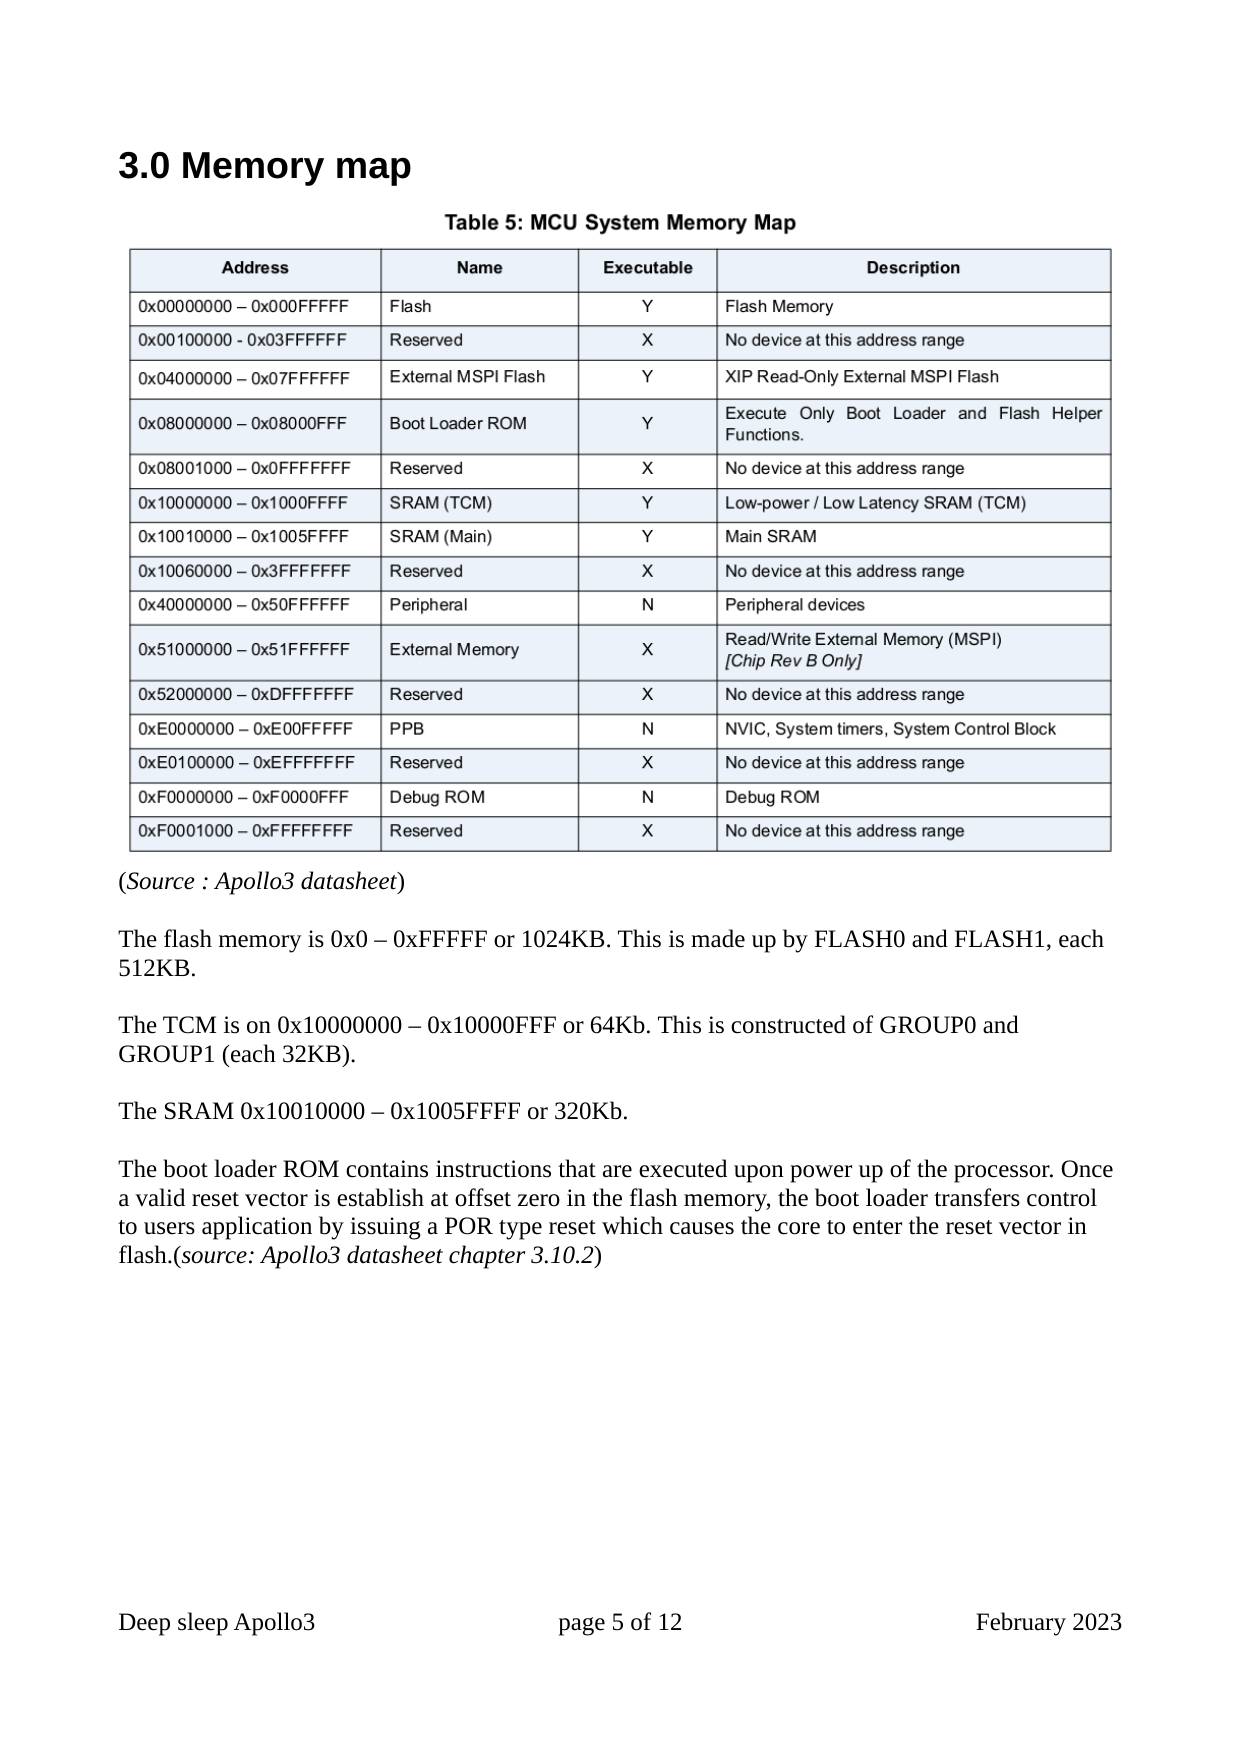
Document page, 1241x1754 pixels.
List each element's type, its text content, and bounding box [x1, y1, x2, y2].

picture [118, 198, 1123, 867]
text The boot loader ROM contains instructions that are executed upon power up of the processor. Once a valid reset vector is establish at offset zero in the flash memory, the boot loader transfers control to users application by issuing a POR type reset which causes the core to enter the reset vector in flash.(source: Apollo3 datasheet chapter 3.10.2) [118, 1154, 1122, 1269]
text The SRAM 0x10010000 – 0x1005FFFF or 320Kb. [118, 1096, 1122, 1125]
subtitle 3.0 Memory map [118, 143, 1122, 186]
text The TCM is on 0x10000000 – 0x10000FFF or 64Kb. This is constructed of GROUP0 and GROUP1 (each 32KB). [118, 1010, 1122, 1068]
text (Source : Apollo3 datasheet) [118, 867, 1122, 895]
text The flash memory is 0x0 – 0xFFFFF or 1024KB. This is made up by FLASH0 and FLASH1, each 512KB. [118, 924, 1122, 981]
